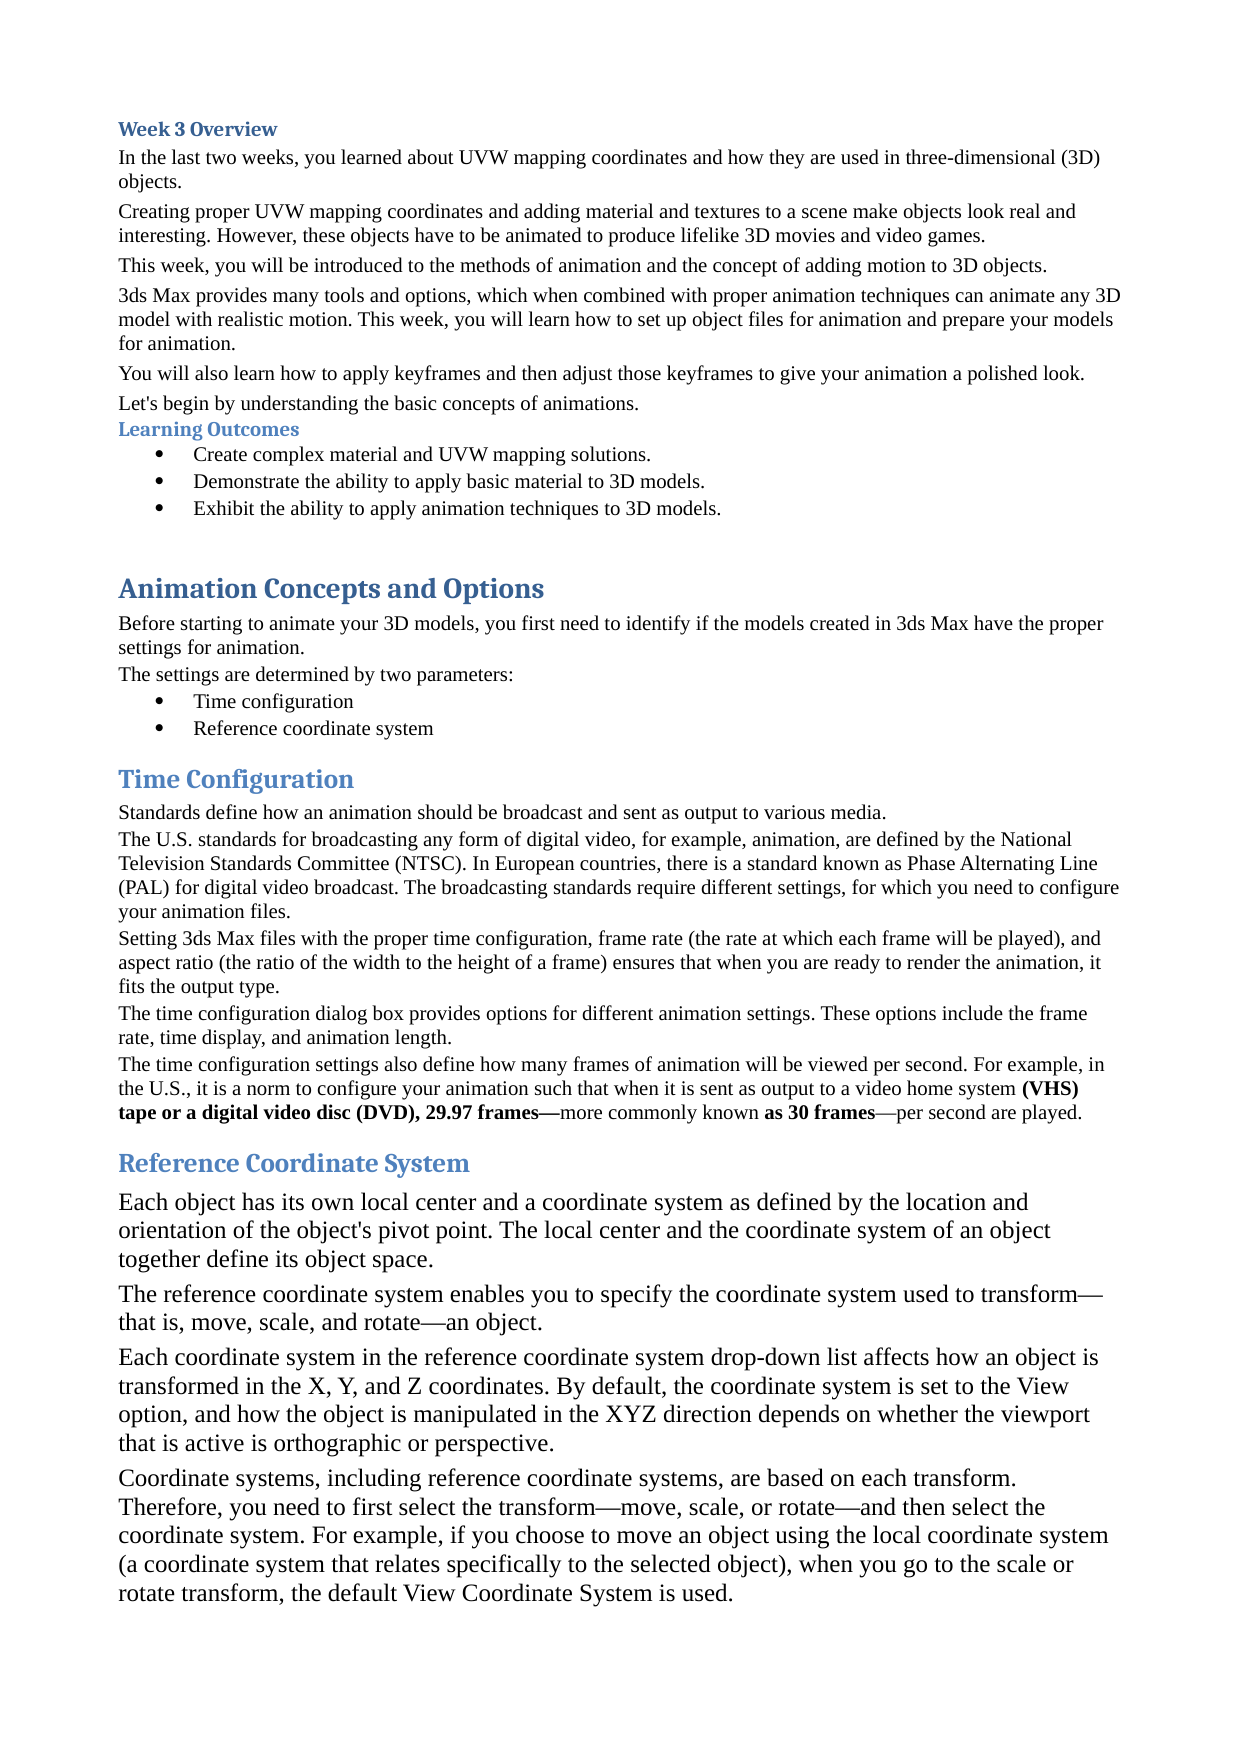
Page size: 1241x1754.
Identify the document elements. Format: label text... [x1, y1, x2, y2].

text The time configuration settings also define how many frames of animation will be viewed per second. For example, in the U.S., it is a norm to configure your animation such that when it is sent as output to a video home system (VHS) tape or a digital video disc (DVD), 29.97 frames—more commonly known as 30 frames—per second are played. [118, 1052, 1122, 1124]
list Reference coordinate system [156, 716, 1122, 740]
subtitle Time Configuration [118, 764, 1122, 795]
subtitle Reference Coordinate System [118, 1148, 1122, 1179]
text Let's begin by understanding the basic concepts of animations. [118, 391, 1122, 415]
text The settings are determined by two parameters: [118, 662, 1122, 686]
text Before starting to animate your 3D models, you first need to identify if the models created in 3ds Max have the proper settings for animation. [118, 611, 1122, 659]
text The time configuration dialog box provides options for different animation settings. These options include the frame rate, time display, and animation length. [118, 1001, 1122, 1049]
list Demonstrate the ability to apply basic material to 3D models. [156, 469, 1122, 493]
text Coordinate systems, including reference coordinate systems, are based on each transform. Therefore, you need to first select the transform—move, scale, or rotate—and then select the coordinate system. For example, if you choose to move an object using the local coordinate system (a coordinate system that relates specifically to the selected object), when you go to the scale or rotate transform, the default View Coordinate System is used. [118, 1463, 1122, 1607]
text Creating proper UVW mapping coordinates and adding material and textures to a scene make objects look real and interesting. However, these objects have to be animated to produce lifelike 3D movies and video games. [118, 199, 1122, 247]
text Standards define how an animation should be broadcast and sent as output to various media. [118, 800, 1122, 824]
text In the last two weeks, you learned about UVW mapping coordinates and how they are used in three-dimensional (3D) objects. [118, 145, 1122, 193]
text Each coordinate system in the reference coordinate system drop-down list affects how an object is transformed in the X, Y, and Z coordinates. By default, the coordinate system is set to the View option, and how the object is manipulated in the XYZ direction depends on whether the viewport that is active is orthographic or perspective. [118, 1342, 1122, 1457]
list Exhibit the ability to apply animation techniques to 3D models. [156, 496, 1122, 520]
text This week, you will be introduced to the methods of animation and the concept of adding motion to 3D objects. [118, 253, 1122, 277]
subtitle Animation Concepts and Options [118, 573, 1122, 606]
text The reference coordinate system enables you to specify the coordinate system used to transform—that is, move, scale, and rotate—an object. [118, 1279, 1122, 1336]
text Each object has its own local center and a coordinate system as defined by the location and orientation of the object's pivot point. The local center and the coordinate system of an object together define its object space. [118, 1187, 1122, 1273]
subtitle Learning Outcomes [118, 418, 1122, 442]
text Setting 3ds Max files with the proper time configuration, frame rate (the rate at which each frame will be played), and aspect ratio (the ratio of the width to the height of a frame) ensures that when you are ready to render the animation, it fits the output type. [118, 926, 1122, 998]
text The U.S. standards for broadcasting any form of digital video, for example, animation, are defined by the National Television Standards Committee (NTSC). In European countries, there is a standard known as Phase Alternating Line (PAL) for digital video broadcast. The broadcasting standards require different settings, for which you need to configure your animation files. [118, 827, 1122, 923]
text 3ds Max provides many tools and options, which when combined with proper animation techniques can animate any 3D model with realistic motion. This week, you will learn how to set up object files for animation and prepare your models for animation. [118, 283, 1122, 355]
subtitle Week 3 Overview [118, 118, 1122, 142]
text You will also learn how to apply keyframes and then adjust those keyframes to give your animation a polished look. [118, 361, 1122, 385]
list Create complex material and UVW mapping solutions. [156, 442, 1122, 466]
list Time configuration [156, 689, 1122, 713]
